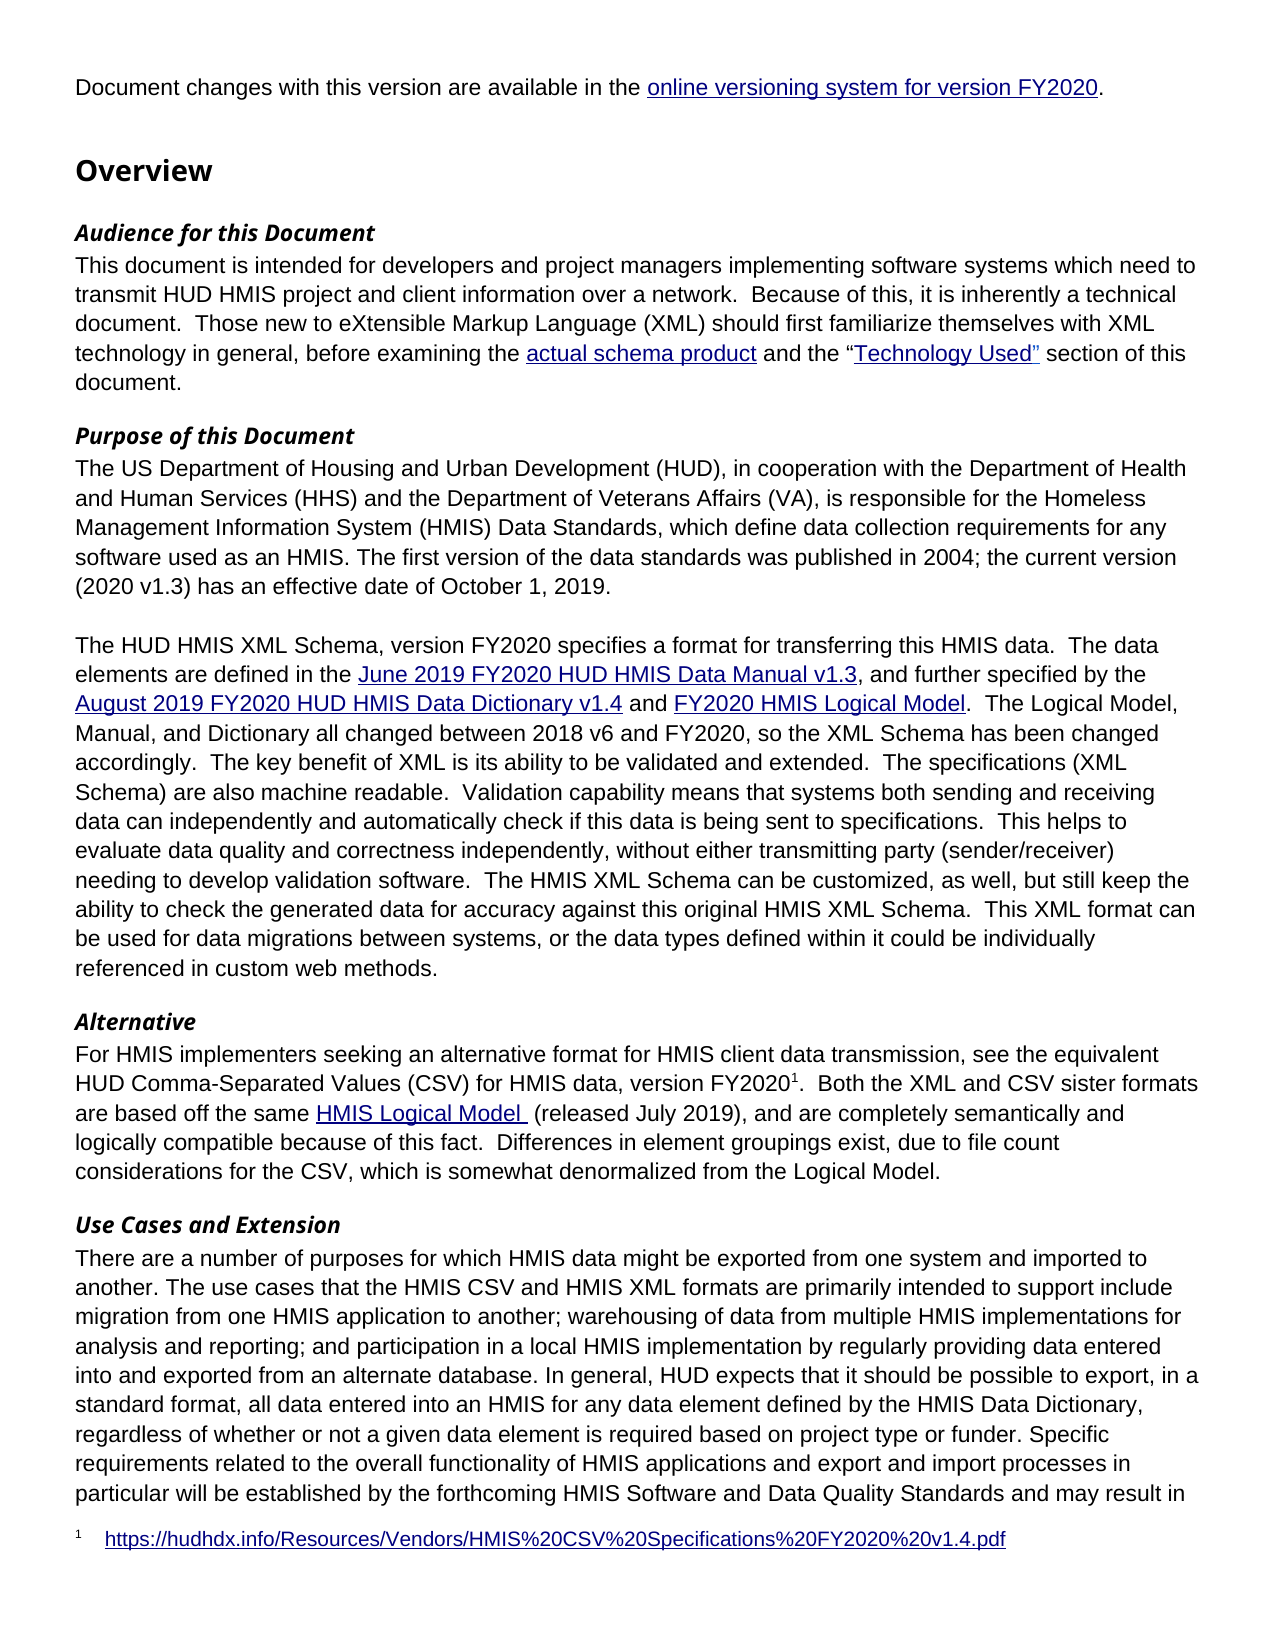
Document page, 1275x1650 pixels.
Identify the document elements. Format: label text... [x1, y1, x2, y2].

text https://hudhdx.info/Resources/Vendors/HMIS%20CSV%20Specifications%20FY2020%20v1.4.pdf [75, 1527, 1200, 1551]
text This document is intended for developers and project managers implementing software systems which need to transmit HUD HMIS project and client information over a network. Because of this, it is inherently a technical document. Those new to eXtensible Markup Language (XML) should first familiarize themselves with XML technology in general, before examining the actual schema product and the “Technology Used” section of this document. [75, 252, 1200, 396]
subtitle Purpose of this Document [75, 420, 1200, 451]
subtitle Alternative [75, 1006, 1200, 1037]
text The HUD HMIS XML Schema, version FY2020 specifies a format for transferring this HMIS data. The data elements are defined in the June 2019 FY2020 HUD HMIS Data Manual v1.3, and further specified by the August 2019 FY2020 HUD HMIS Data Dictionary v1.4 and FY2020 HMIS Logical Model. The Logical Model, Manual, and Dictionary all changed between 2018 v6 and FY2020, so the XML Schema has been changed accordingly. The key benefit of XML is its ability to be validated and extended. The specifications (XML Schema) are also machine readable. Validation capability means that systems both sending and receiving data can independently and automatically check if this data is being sent to specifications. This helps to evaluate data quality and correctness independently, without either transmitting party (sender/receiver) needing to develop validation software. The HMIS XML Schema can be customized, as well, but still keep the ability to check the generated data for accuracy against this original HMIS XML Schema. This XML format can be used for data migrations between systems, or the data types defined within it could be individually referenced in custom web methods. [75, 632, 1200, 981]
text The US Department of Housing and Urban Development (HUD), in cooperation with the Department of Health and Human Services (HHS) and the Department of Veterans Affairs (VA), is responsible for the Homeless Management Information System (HMIS) Data Standards, which define data collection requirements for any software used as an HMIS. The first version of the data standards was published in 2004; the current version (2020 v1.3) has an effective date of October 1, 2019. [75, 456, 1200, 599]
subtitle Audience for this Document [75, 216, 1200, 248]
text There are a number of purposes for which HMIS data might be exported from one system and imported to another. The use cases that the HMIS CSV and HMIS XML formats are primarily intended to support include migration from one HMIS application to another; warehousing of data from multiple HMIS implementations for analysis and reporting; and participation in a local HMIS implementation by regularly providing data entered into and exported from an alternate database. In general, HUD expects that it should be possible to export, in a standard format, all data entered into an HMIS for any data element defined by the HMIS Data Dictionary, regardless of whether or not a given data element is required based on project type or funder. Specific requirements related to the overall functionality of HMIS applications and export and import processes in particular will be established by the forthcoming HMIS Software and Data Quality Standards and may result in [75, 1245, 1200, 1506]
subtitle Use Cases and Extension [75, 1209, 1200, 1241]
text Document changes with this version are available in the online versioning system for version FY2020. [75, 75, 1200, 101]
subtitle Overview [75, 150, 1200, 190]
text For HMIS implementers seeking an alternative format for HMIS client data transmission, see the equivalent HUD Comma-Separated Values (CSV) for HMIS data, version FY2020. Both the XML and CSV sister formats are based off the same HMIS Logical Model (released July 2019), and are completely semantically and logically compatible because of this fact. Differences in element groupings exist, due to file count considerations for the CSV, which is somewhat denormalized from the Logical Model. [75, 1042, 1200, 1185]
